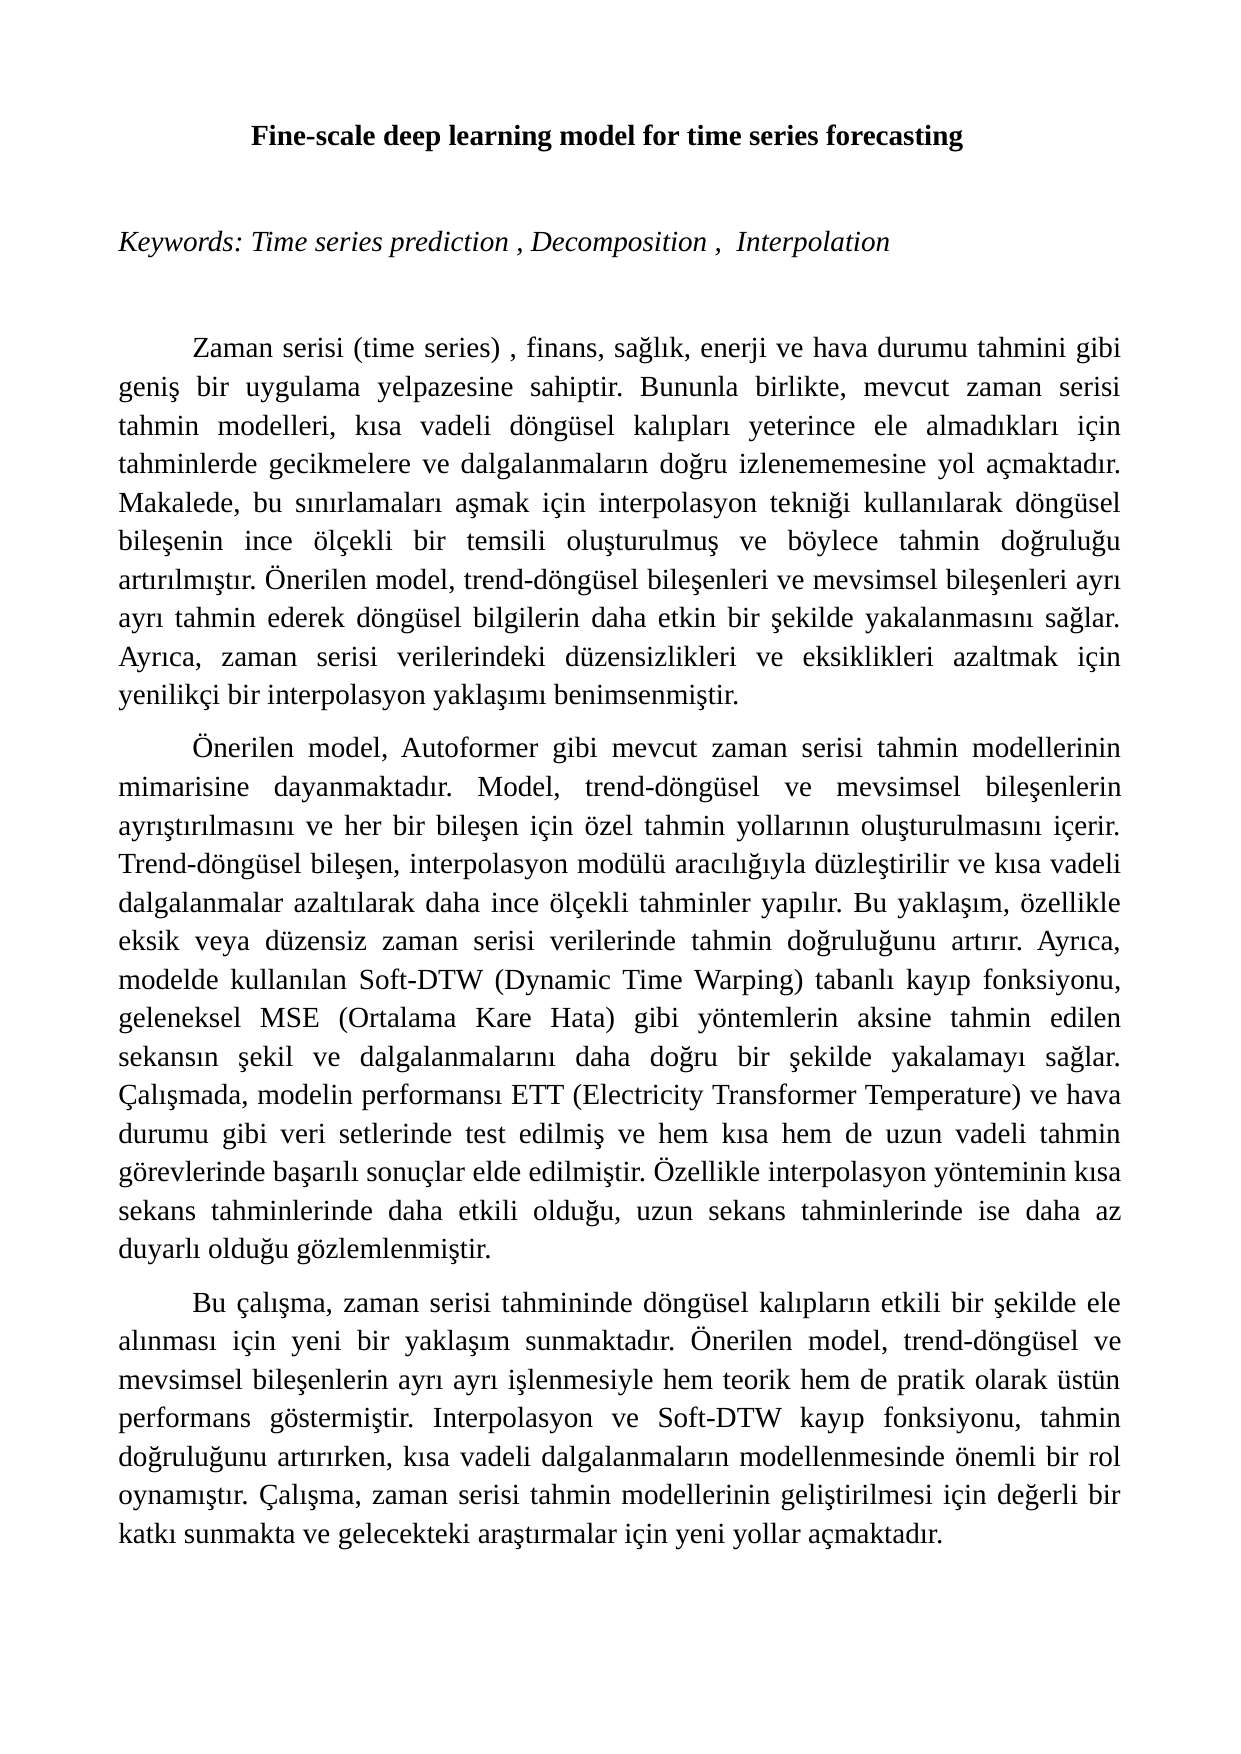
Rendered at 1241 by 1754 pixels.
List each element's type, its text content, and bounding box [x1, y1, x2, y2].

text Fine-scale deep learning model for time series forecasting [118, 118, 1122, 152]
text Önerilen model, Autoformer gibi mevcut zaman serisi tahmin modellerinin mimarisine dayanmaktadır. Model, trend-döngüsel ve mevsimsel bileşenlerin ayrıştırılmasını ve her bir bileşen için özel tahmin yollarının oluşturulmasını içerir. Trend-döngüsel bileşen, interpolasyon modülü aracılığıyla düzleştirilir ve kısa vadeli dalgalanmalar azaltılarak daha ince ölçekli tahminler yapılır. Bu yaklaşım, özellikle eksik veya düzensiz zaman serisi verilerinde tahmin doğruluğunu artırır. Ayrıca, modelde kullanılan Soft-DTW (Dynamic Time Warping) tabanlı kayıp fonksiyonu, geleneksel MSE (Ortalama Kare Hata) gibi yöntemlerin aksine tahmin edilen sekansın şekil ve dalgalanmalarını daha doğru bir şekilde yakalamayı sağlar. Çalışmada, modelin performansı ETT (Electricity Transformer Temperature) ve hava durumu gibi veri setlerinde test edilmiş ve hem kısa hem de uzun vadeli tahmin görevlerinde başarılı sonuçlar elde edilmiştir. Özellikle interpolasyon yönteminin kısa sekans tahminlerinde daha etkili olduğu, uzun sekans tahminlerinde ise daha az duyarlı olduğu gözlemlenmiştir. [118, 731, 1122, 1265]
text Bu çalışma, zaman serisi tahmininde döngüsel kalıpların etkili bir şekilde ele alınması için yeni bir yaklaşım sunmaktadır. Önerilen model, trend-döngüsel ve mevsimsel bileşenlerin ayrı ayrı işlenmesiyle hem teorik hem de pratik olarak üstün performans göstermiştir. Interpolasyon ve Soft-DTW kayıp fonksiyonu, tahmin doğruluğunu artırırken, kısa vadeli dalgalanmaların modellenmesinde önemli bir rol oynamıştır. Çalışma, zaman serisi tahmin modellerinin geliştirilmesi için değerli bir katkı sunmakta ve gelecekteki araştırmalar için yeni yollar açmaktadır. [118, 1285, 1122, 1549]
text Zaman serisi (time series) , finans, sağlık, enerji ve hava durumu tahmini gibi geniş bir uygulama yelpazesine sahiptir. Bununla birlikte, mevcut zaman serisi tahmin modelleri, kısa vadeli döngüsel kalıpları yeterince ele almadıkları için tahminlerde gecikmelere ve dalgalanmaların doğru izlenememesine yol açmaktadır. Makalede, bu sınırlamaları aşmak için interpolasyon tekniği kullanılarak döngüsel bileşenin ince ölçekli bir temsili oluşturulmuş ve böylece tahmin doğruluğu artırılmıştır. Önerilen model, trend-döngüsel bileşenleri ve mevsimsel bileşenleri ayrı ayrı tahmin ederek döngüsel bilgilerin daha etkin bir şekilde yakalanmasını sağlar. Ayrıca, zaman serisi verilerindeki düzensizlikleri ve eksiklikleri azaltmak için yenilikçi bir interpolasyon yaklaşımı benimsenmiştir. [118, 331, 1122, 711]
text Keywords: Time series prediction , Decomposition , Interpolation [118, 224, 1122, 258]
